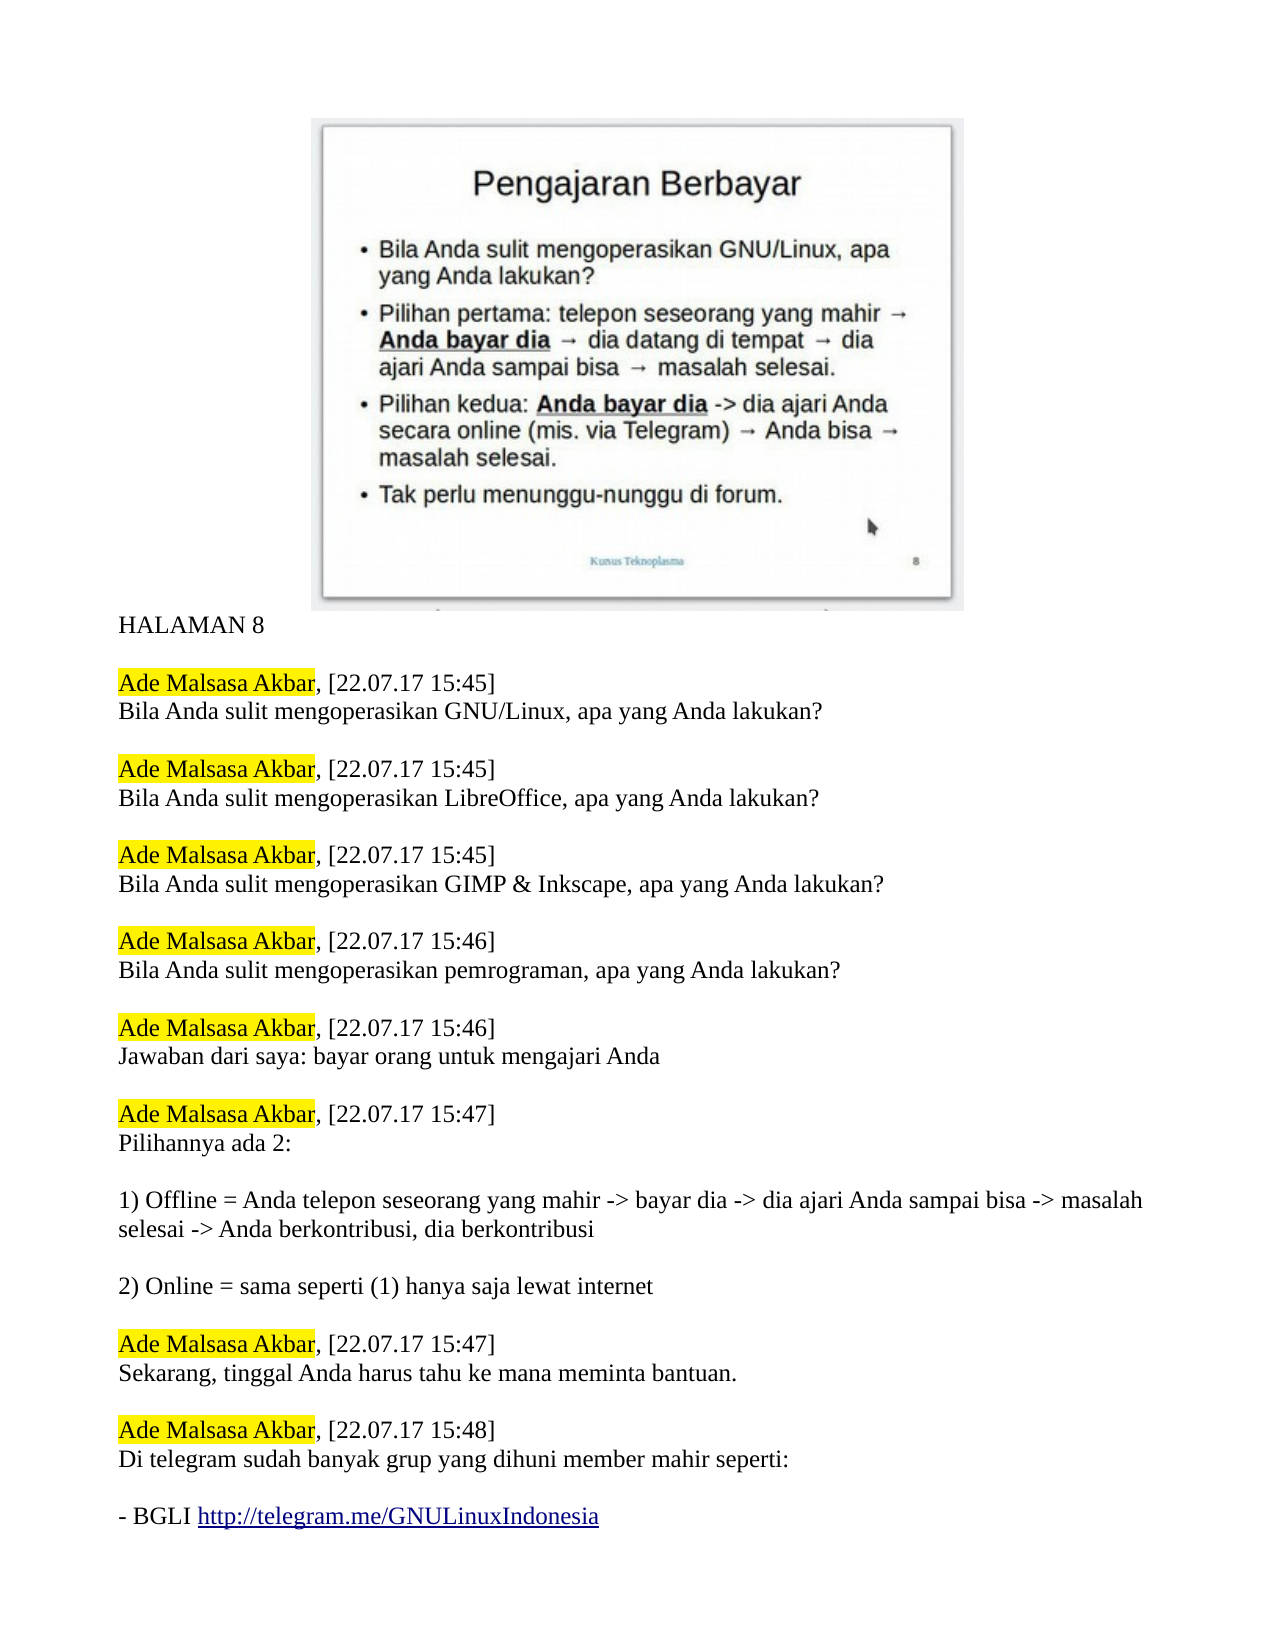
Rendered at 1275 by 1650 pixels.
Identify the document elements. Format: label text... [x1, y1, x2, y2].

text Ade Malsasa Akbar, [22.07.17 15:47] [118, 1099, 1157, 1128]
text Bila Anda sulit mengoperasikan pemrograman, apa yang Anda lakukan? [118, 955, 1157, 984]
text Ade Malsasa Akbar, [22.07.17 15:45] [118, 840, 1157, 869]
text Ade Malsasa Akbar, [22.07.17 15:45] [118, 754, 1157, 783]
text Bila Anda sulit mengoperasikan LibreOffice, apa yang Anda lakukan? [118, 783, 1157, 811]
text Pilihannya ada 2: [118, 1128, 1157, 1156]
text Jawaban dari saya: bayar orang untuk mengajari Anda [118, 1041, 1157, 1070]
text Ade Malsasa Akbar, [22.07.17 15:45] [118, 668, 1157, 696]
text Ade Malsasa Akbar, [22.07.17 15:47] [118, 1329, 1157, 1358]
text Ade Malsasa Akbar, [22.07.17 15:46] [118, 926, 1157, 955]
text HALAMAN 8 [118, 118, 1157, 639]
text 2) Online = sama seperti (1) hanya saja lewat internet [118, 1271, 1157, 1300]
text - BGLI http://telegram.me/GNULinuxIndonesia [118, 1501, 1157, 1530]
text Bila Anda sulit mengoperasikan GNU/Linux, apa yang Anda lakukan? [118, 696, 1157, 725]
text Ade Malsasa Akbar, [22.07.17 15:46] [118, 1013, 1157, 1041]
text Sekarang, tinggal Anda harus tahu ke mana meminta bantuan. [118, 1358, 1157, 1386]
text Di telegram sudah banyak grup yang dihuni member mahir seperti: [118, 1444, 1157, 1473]
picture [311, 118, 964, 611]
text Ade Malsasa Akbar, [22.07.17 15:48] [118, 1415, 1157, 1444]
text 1) Offline = Anda telepon seseorang yang mahir -> bayar dia -> dia ajari Anda sampai bisa -> masalah selesai -> Anda berkontribusi, dia berkontribusi [118, 1185, 1157, 1243]
text Bila Anda sulit mengoperasikan GIMP & Inkscape, apa yang Anda lakukan? [118, 869, 1157, 898]
